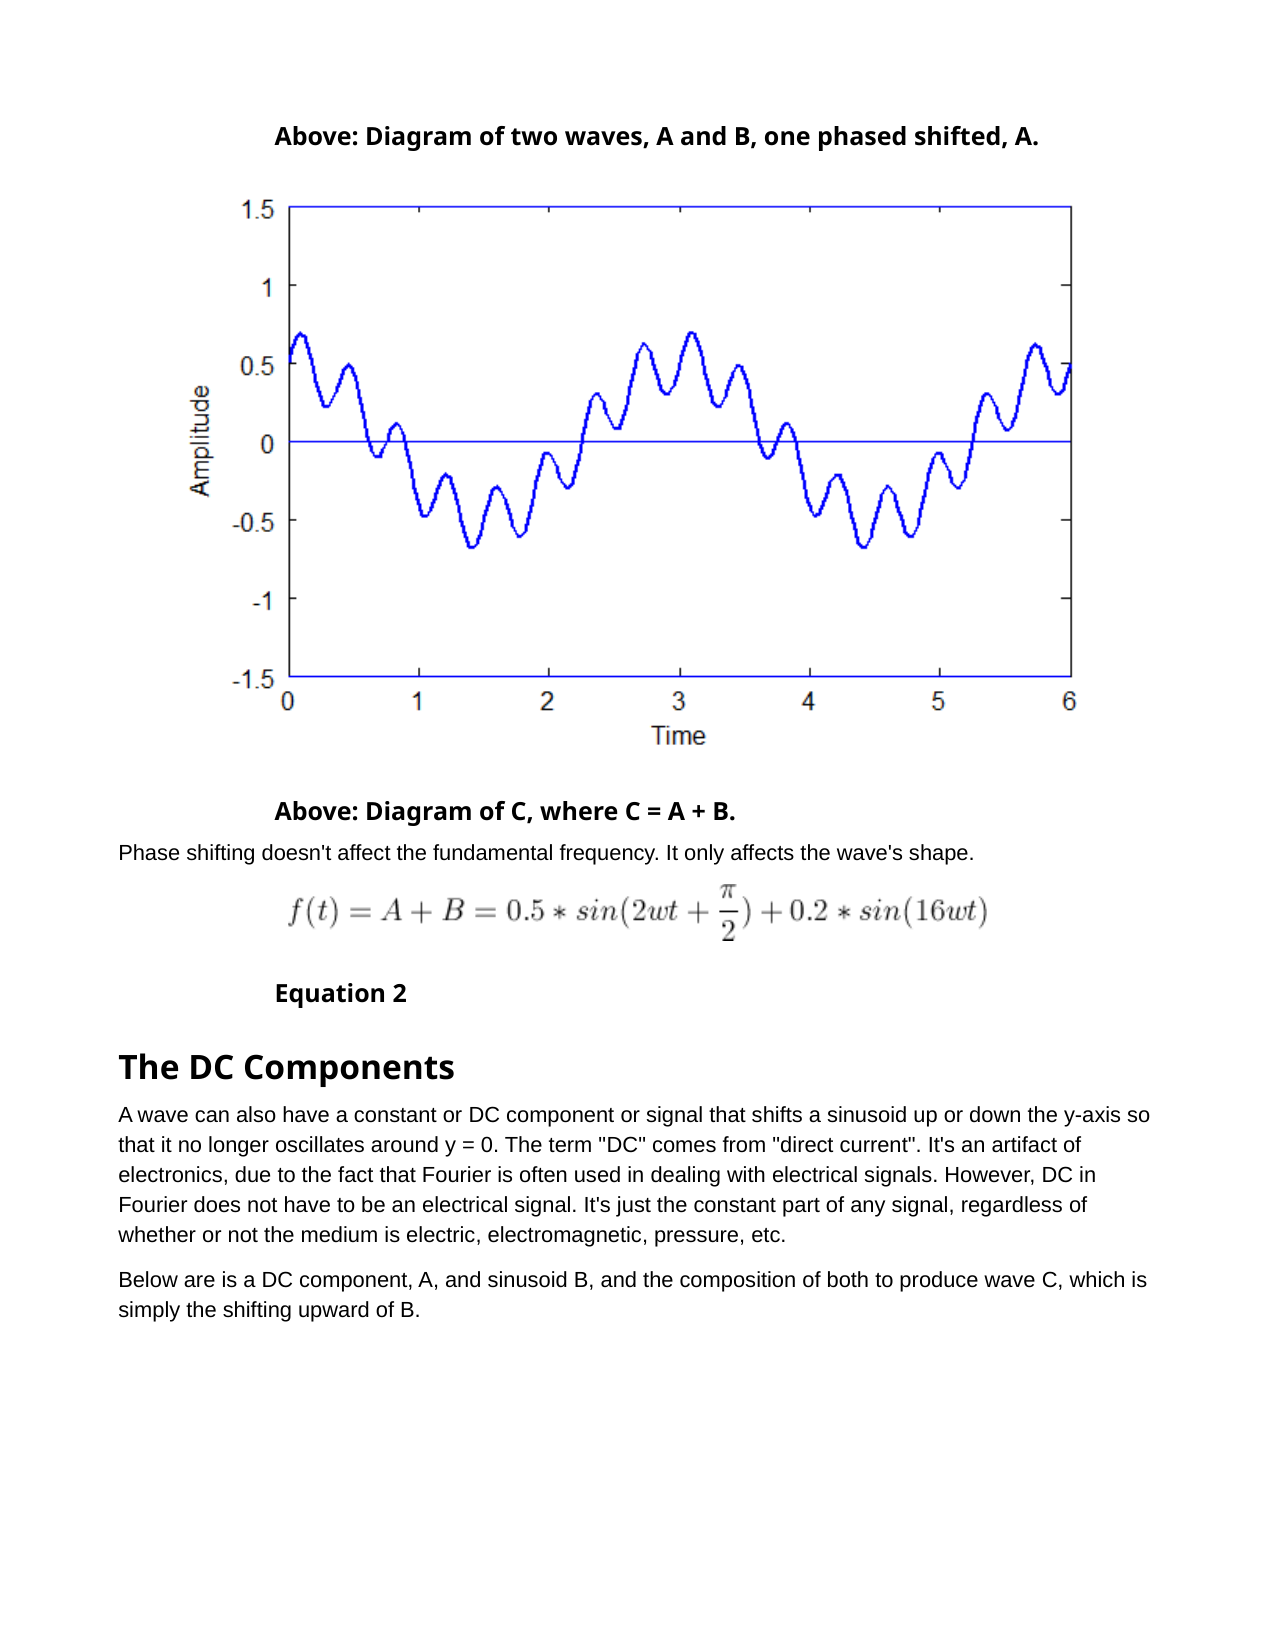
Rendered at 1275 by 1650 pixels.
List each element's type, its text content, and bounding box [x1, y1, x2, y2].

subtitle Above: Diagram of two waves, A and B, one phased shifted, A. [274, 118, 1157, 152]
text Below are is a DC component, A, and sinusoid B, and the composition of both to produce wave C, which is simply the shifting upward of B. [118, 1267, 1157, 1322]
picture [159, 164, 1116, 759]
picture [288, 884, 987, 941]
subtitle Above: Diagram of C, where C = A + B. [274, 793, 1157, 827]
text Phase shifting doesn't affect the fundamental frequency. It only affects the wave's shape. [118, 840, 1157, 865]
text A wave can also have a constant or DC component or signal that shifts a sinusoid up or down the y-axis so that it no longer oscillates around y = 0. The term "DC" comes from "direct current". It's an artifact of electronics, due to the fact that Fourier is often used in dealing with electrical signals. However, DC in Fourier does not have to be an electrical signal. It's just the constant part of any signal, regardless of whether or not the medium is electric, electromagnetic, pressure, etc. [118, 1101, 1157, 1247]
subtitle The DC Components [118, 1043, 1157, 1089]
subtitle Equation 2 [274, 976, 1157, 1010]
